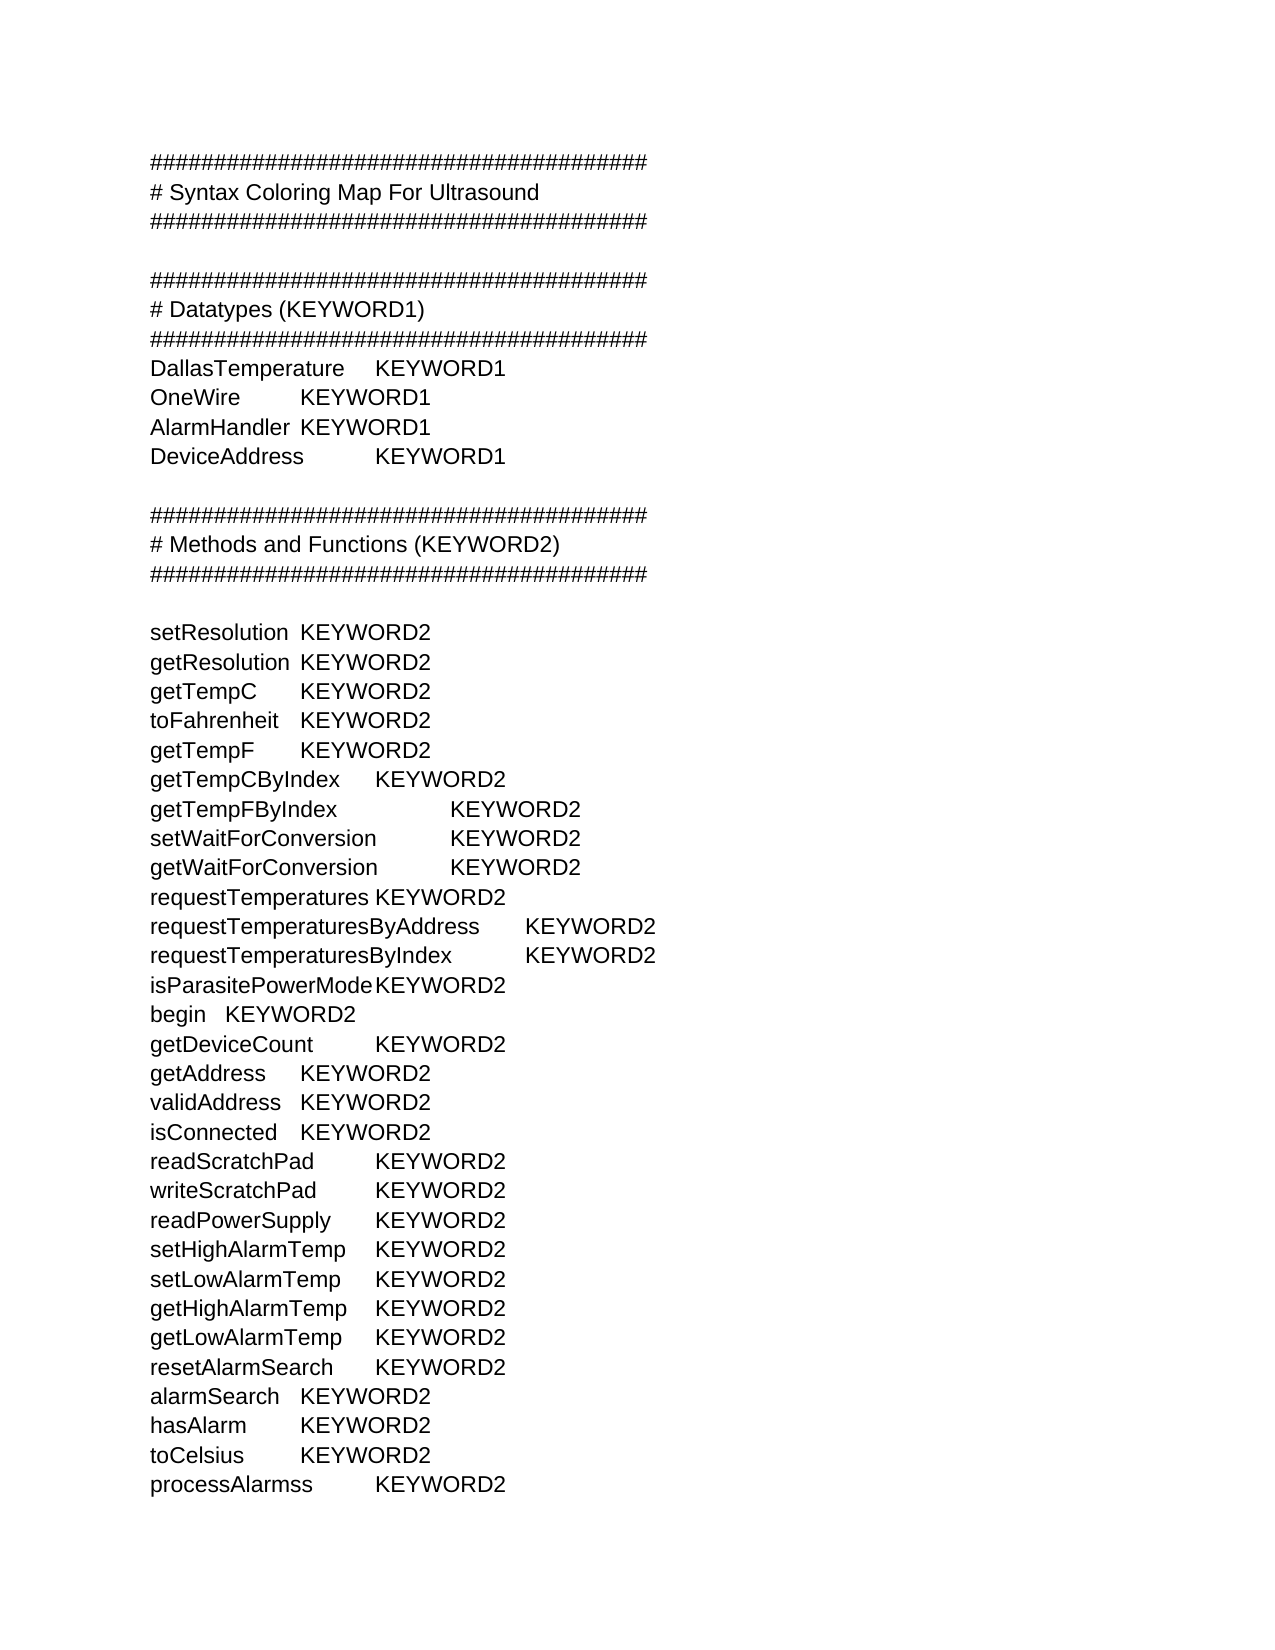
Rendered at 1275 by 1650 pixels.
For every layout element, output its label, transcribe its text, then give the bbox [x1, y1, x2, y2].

text readPowerSupply KEYWORD2 [150, 1207, 1125, 1233]
text requestTemperaturesByAddress KEYWORD2 [150, 914, 1125, 939]
text requestTemperaturesByIndex KEYWORD2 [150, 943, 1125, 969]
text requestTemperatures KEYWORD2 [150, 884, 1125, 910]
text toCelsius KEYWORD2 [150, 1442, 1125, 1468]
text isParasitePowerMode KEYWORD2 [150, 972, 1125, 998]
text ####################################### [150, 502, 1125, 528]
text hasAlarm KEYWORD2 [150, 1413, 1125, 1439]
text setLowAlarmTemp KEYWORD2 [150, 1266, 1125, 1292]
text OneWire KEYWORD1 [150, 385, 1125, 411]
text getLowAlarmTemp KEYWORD2 [150, 1325, 1125, 1351]
text writeScratchPad KEYWORD2 [150, 1178, 1125, 1204]
text ####################################### [150, 209, 1125, 234]
text ####################################### [150, 150, 1125, 176]
text getWaitForConversion KEYWORD2 [150, 855, 1125, 881]
text alarmSearch KEYWORD2 [150, 1384, 1125, 1409]
text getTempCByIndex KEYWORD2 [150, 767, 1125, 792]
text validAddress KEYWORD2 [150, 1090, 1125, 1116]
text resetAlarmSearch KEYWORD2 [150, 1354, 1125, 1380]
text # Datatypes (KEYWORD1) [150, 297, 1125, 322]
text getTempF KEYWORD2 [150, 737, 1125, 763]
text setResolution KEYWORD2 [150, 620, 1125, 646]
text getTempFByIndex KEYWORD2 [150, 796, 1125, 822]
text ####################################### [150, 561, 1125, 587]
text DallasTemperature KEYWORD1 [150, 356, 1125, 381]
text setHighAlarmTemp KEYWORD2 [150, 1237, 1125, 1262]
text getAddress KEYWORD2 [150, 1061, 1125, 1086]
text readScratchPad KEYWORD2 [150, 1149, 1125, 1174]
text ####################################### [150, 267, 1125, 293]
text setWaitForConversion KEYWORD2 [150, 826, 1125, 851]
text begin KEYWORD2 [150, 1002, 1125, 1027]
text ####################################### [150, 326, 1125, 352]
text # Methods and Functions (KEYWORD2) [150, 532, 1125, 557]
text getDeviceCount KEYWORD2 [150, 1031, 1125, 1057]
text getHighAlarmTemp KEYWORD2 [150, 1296, 1125, 1321]
text AlarmHandler KEYWORD1 [150, 414, 1125, 440]
text DeviceAddress KEYWORD1 [150, 444, 1125, 469]
text getTempC KEYWORD2 [150, 679, 1125, 704]
text processAlarmss KEYWORD2 [150, 1472, 1125, 1497]
text isConnected KEYWORD2 [150, 1119, 1125, 1145]
text toFahrenheit KEYWORD2 [150, 708, 1125, 734]
text getResolution KEYWORD2 [150, 649, 1125, 675]
text # Syntax Coloring Map For Ultrasound [150, 179, 1125, 205]
